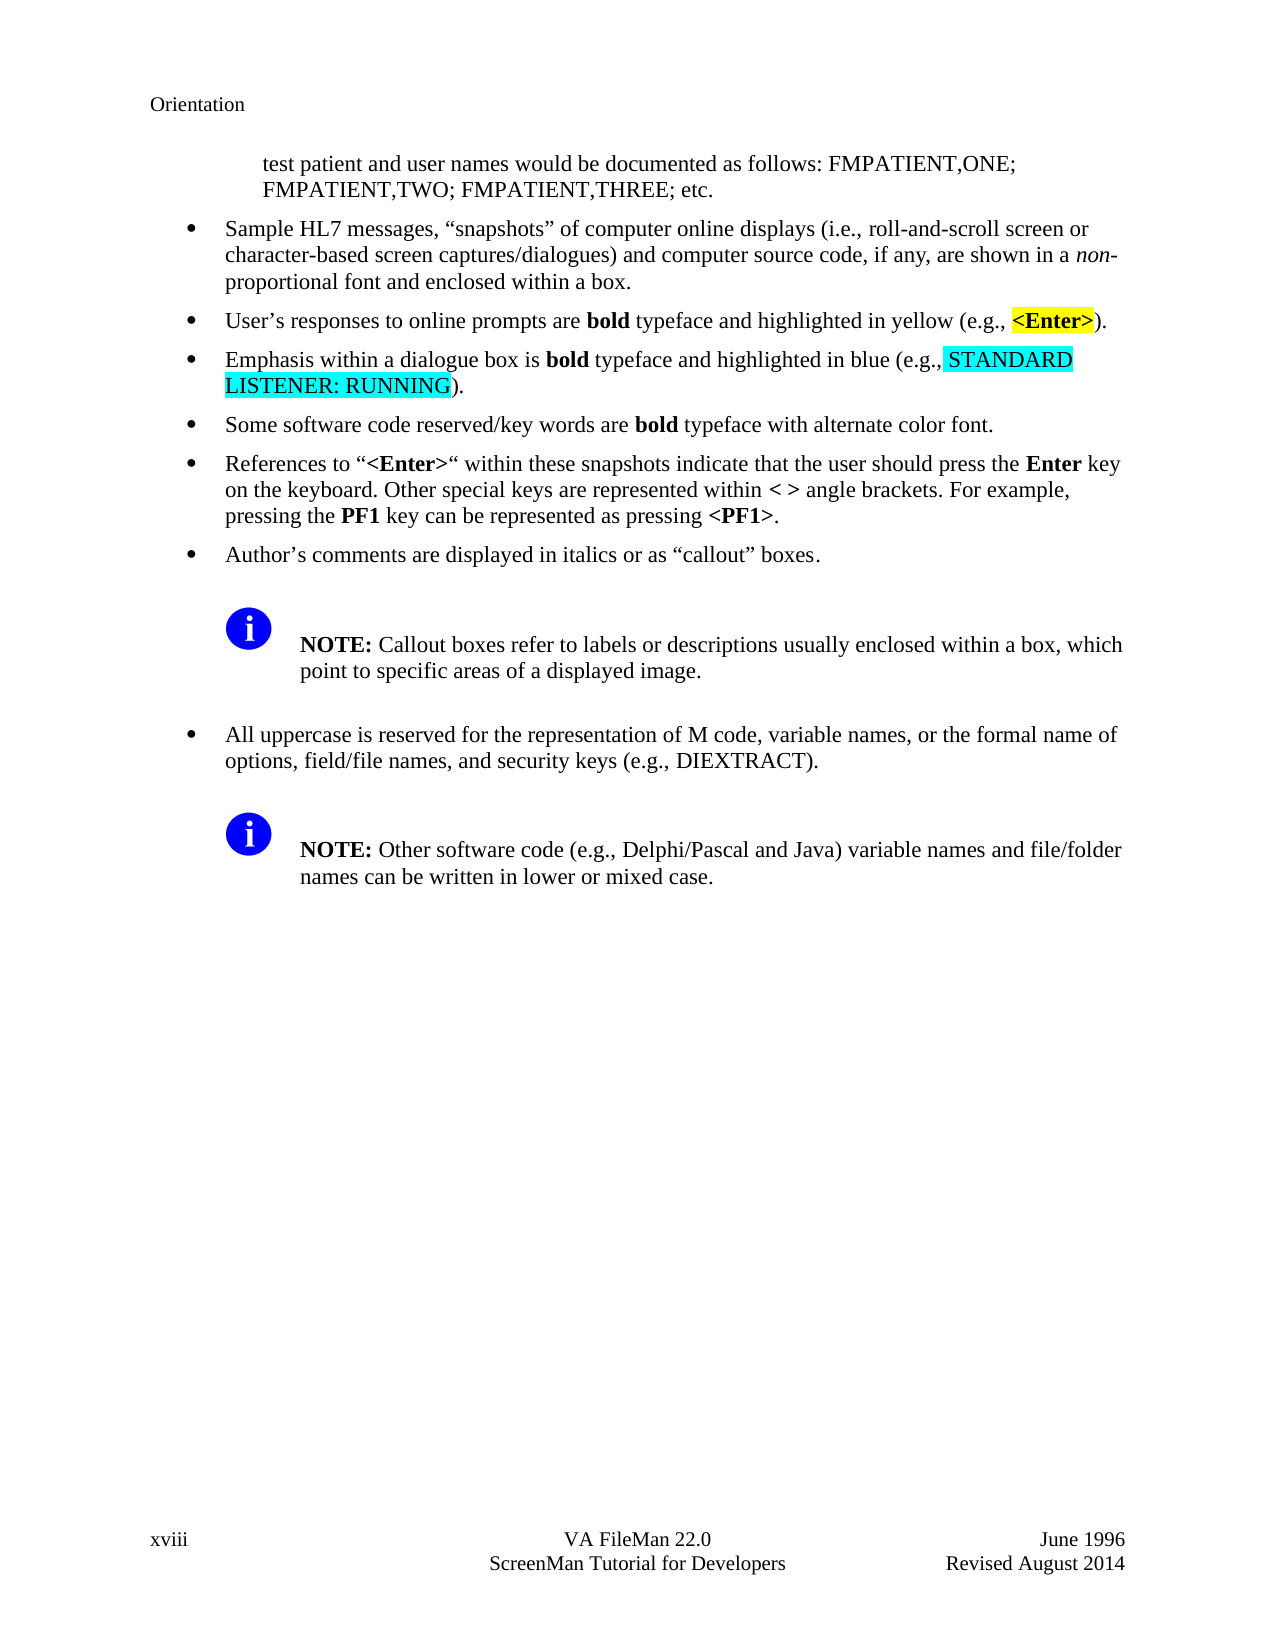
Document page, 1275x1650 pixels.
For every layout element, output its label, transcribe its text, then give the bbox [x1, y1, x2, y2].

picture [225, 605, 272, 652]
list User’s responses to online prompts are bold typeface and highlighted in yellow (e.g., <Enter>). [187, 307, 1125, 333]
list Some software code reserved/key words are bold typeface with alternate color font. [187, 411, 1125, 437]
text NOTE: Other software code (e.g., Delphi/Pascal and Java) variable names and file/folder names can be written in lower or mixed case. [225, 811, 1125, 889]
list Sample HL7 messages, “snapshots” of computer online displays (i.e., roll-and-scroll screen or character-based screen captures/dialogues) and computer source code, if any, are shown in a non-proportional font and enclosed within a box. [187, 215, 1125, 294]
list test patient and user names would be documented as follows: FMPATIENT,ONE; FMPATIENT,TWO; FMPATIENT,THREE; etc. [225, 150, 1125, 203]
list Emphasis within a dialogue box is bold typeface and highlighted in blue (e.g., STANDARD LISTENER: RUNNING). [187, 346, 1125, 398]
picture [225, 811, 272, 858]
text NOTE: Callout boxes refer to labels or descriptions usually enclosed within a box, which point to specific areas of a displayed image. [225, 605, 1125, 683]
list All uppercase is reserved for the representation of M code, variable names, or the formal name of options, field/file names, and security keys (e.g., DIEXTRACT). [187, 721, 1125, 773]
list References to “<Enter>“ within these snapshots indicate that the user should press the Enter key on the keyboard. Other special keys are represented within < > angle brackets. For example, pressing the PF1 key can be represented as pressing <PF1>. [187, 450, 1125, 529]
list Author’s comments are displayed in italics or as “callout” boxes. [187, 541, 1125, 568]
